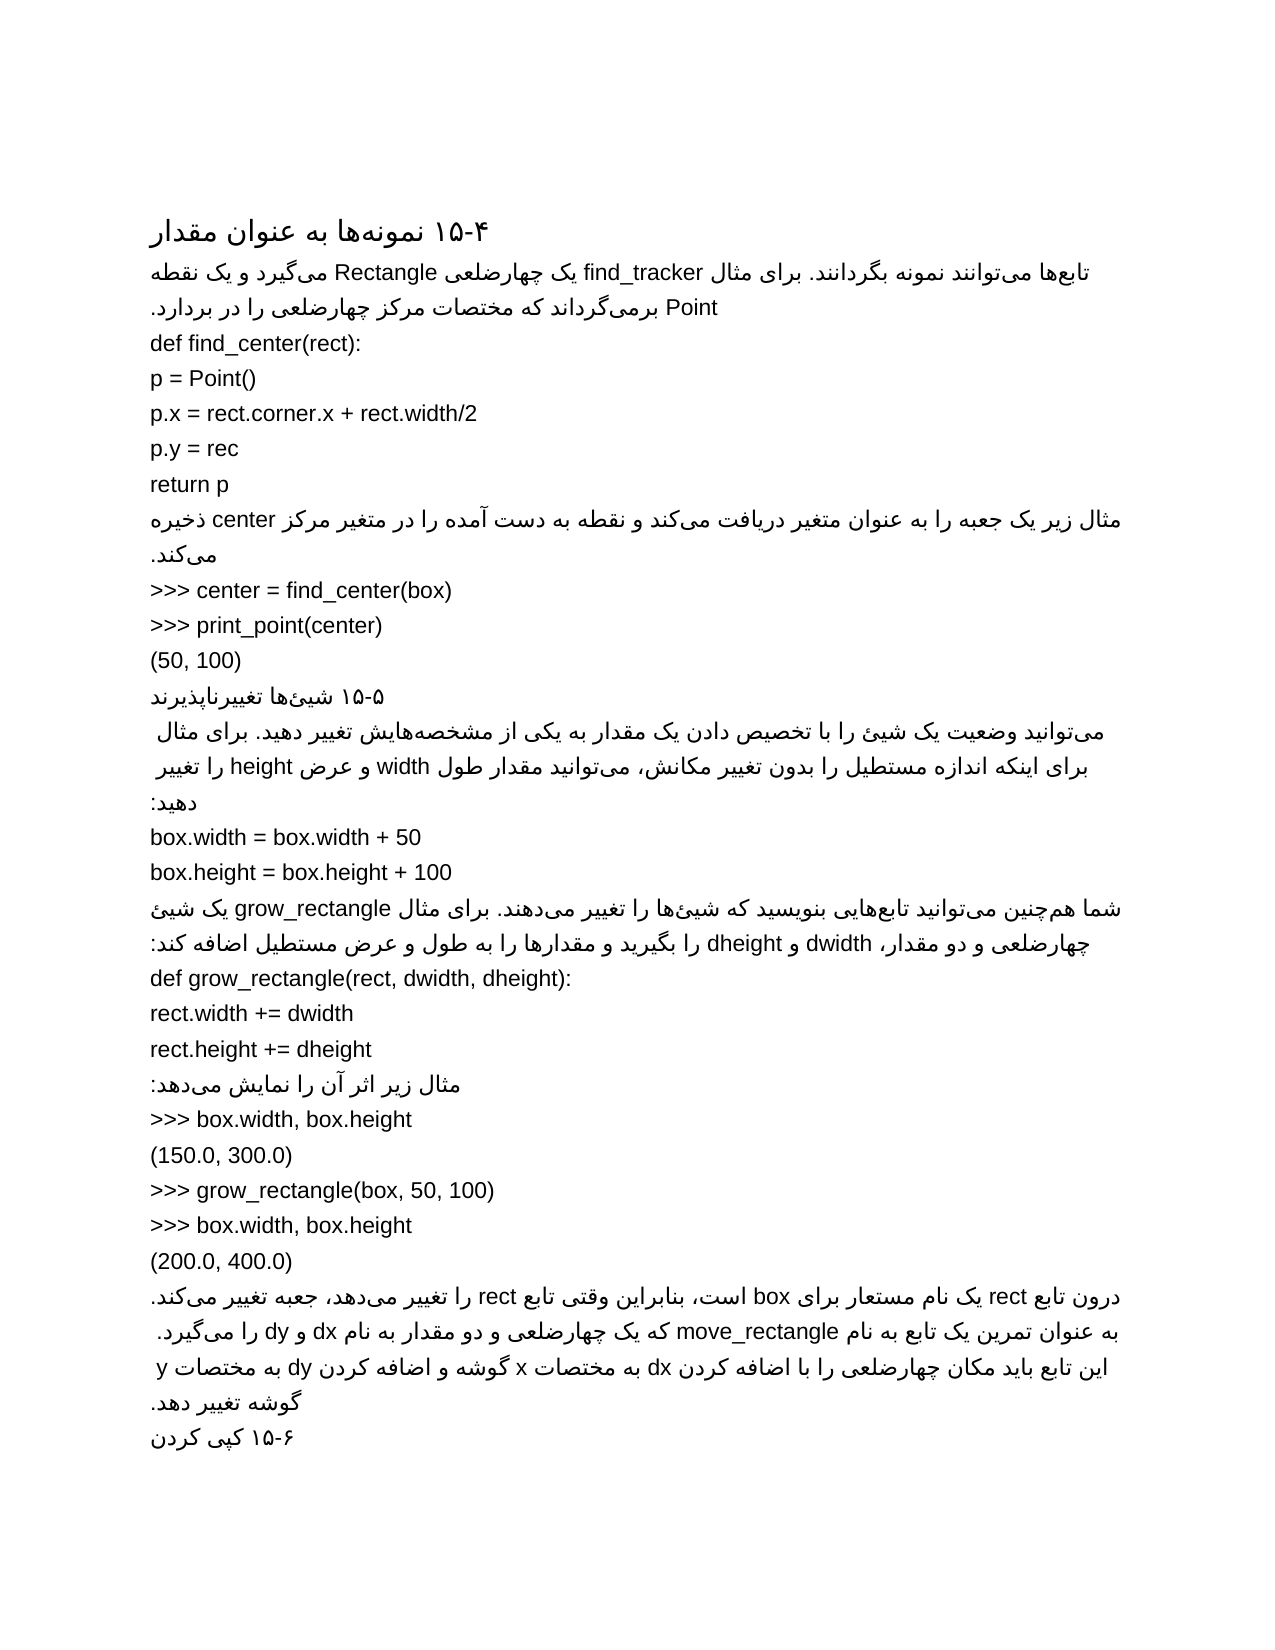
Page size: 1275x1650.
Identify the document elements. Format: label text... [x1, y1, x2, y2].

text (150.0, 300.0) [150, 1142, 1125, 1168]
text >>> box.width, box.height [150, 1107, 1125, 1133]
text return p [150, 471, 1125, 497]
text (50, 100) [150, 648, 1125, 674]
text box.height = box.height + 100 [150, 860, 1125, 886]
text rect.height += dheight [150, 1036, 1125, 1062]
text >>> grow_rectangle(box, 50, 100) [150, 1178, 1125, 1203]
text درون تابع rect یک نام مستعار برای box است، بنابراین وقتی تابع rect را تغییر می‌دهد، جعبه تغییر می‌کند. [150, 1284, 1125, 1309]
text می‌توانید وضعیت یک شیئ را با تخصیص دادن یک مقدار به یکی از مشخصه‌هایش تغییر دهید. برای مثال برای اینکه اندازه مستطیل را بدون تغییر مکانش، می‌توانید مقدار طول width و عرض height را تغییر دهید: [150, 719, 1125, 815]
text شما هم‌چنین می‌توانید تابع‌هایی بنویسید که شیئ‌ها را تغییر می‌دهند. برای مثال grow_rectangle یک شیئ چهارضلعی و دو مقدار، dwidth و dheight را بگیرید و مقدارها را به طول و عرض مستطیل اضافه کند: [150, 895, 1125, 956]
text >>> center = find_center(box) [150, 577, 1125, 603]
text (200.0, 400.0) [150, 1248, 1125, 1274]
text def grow_rectangle(rect, dwidth, dheight): [150, 966, 1125, 991]
text ۱۵-۵ شیئ‌ها تغییرناپذیرند [150, 683, 1125, 709]
text >>> box.width, box.height [150, 1213, 1125, 1239]
text p.x = rect.corner.x + rect.width/2 [150, 401, 1125, 426]
text به عنوان تمرین یک تابع به نام move_rectangle که یک چهارضلعی و دو مقدار به نام dx و dy را می‌گیرد. این تابع باید مکان چهارضلعی را با اضافه کردن dx به مختصات x گوشه و اضافه کردن dy به مختصات y گوشه تغییر دهد. [150, 1319, 1125, 1415]
text تابع‌ها می‌توانند نمونه بگردانند. برای مثال find_tracker یک چهارضلعی Rectangle می‌گیرد و یک نقطه Point برمی‌گرداند که مختصات مرکز چهارضلعی را در بردارد. [150, 259, 1125, 321]
text rect.width += dwidth [150, 1001, 1125, 1027]
text box.width = box.width + 50 [150, 824, 1125, 850]
text def find_center(rect): [150, 330, 1125, 356]
text p = Point() [150, 366, 1125, 391]
text >>> print_point(center) [150, 613, 1125, 638]
text ۱۵-۴ نمونه‌ها به عنوان مقدار [150, 215, 1125, 247]
text مثال زیر اثر آن را نمایش می‌دهد: [150, 1072, 1125, 1097]
text p.y = rec [150, 436, 1125, 462]
text ۱۵-۶ کپی کردن [150, 1425, 1125, 1451]
text مثال زیر یک جعبه را به عنوان متغیر دریافت می‌کند و نقطه به دست آمده را در متغیر مرکز center ذخیره می‌کند. [150, 507, 1125, 568]
